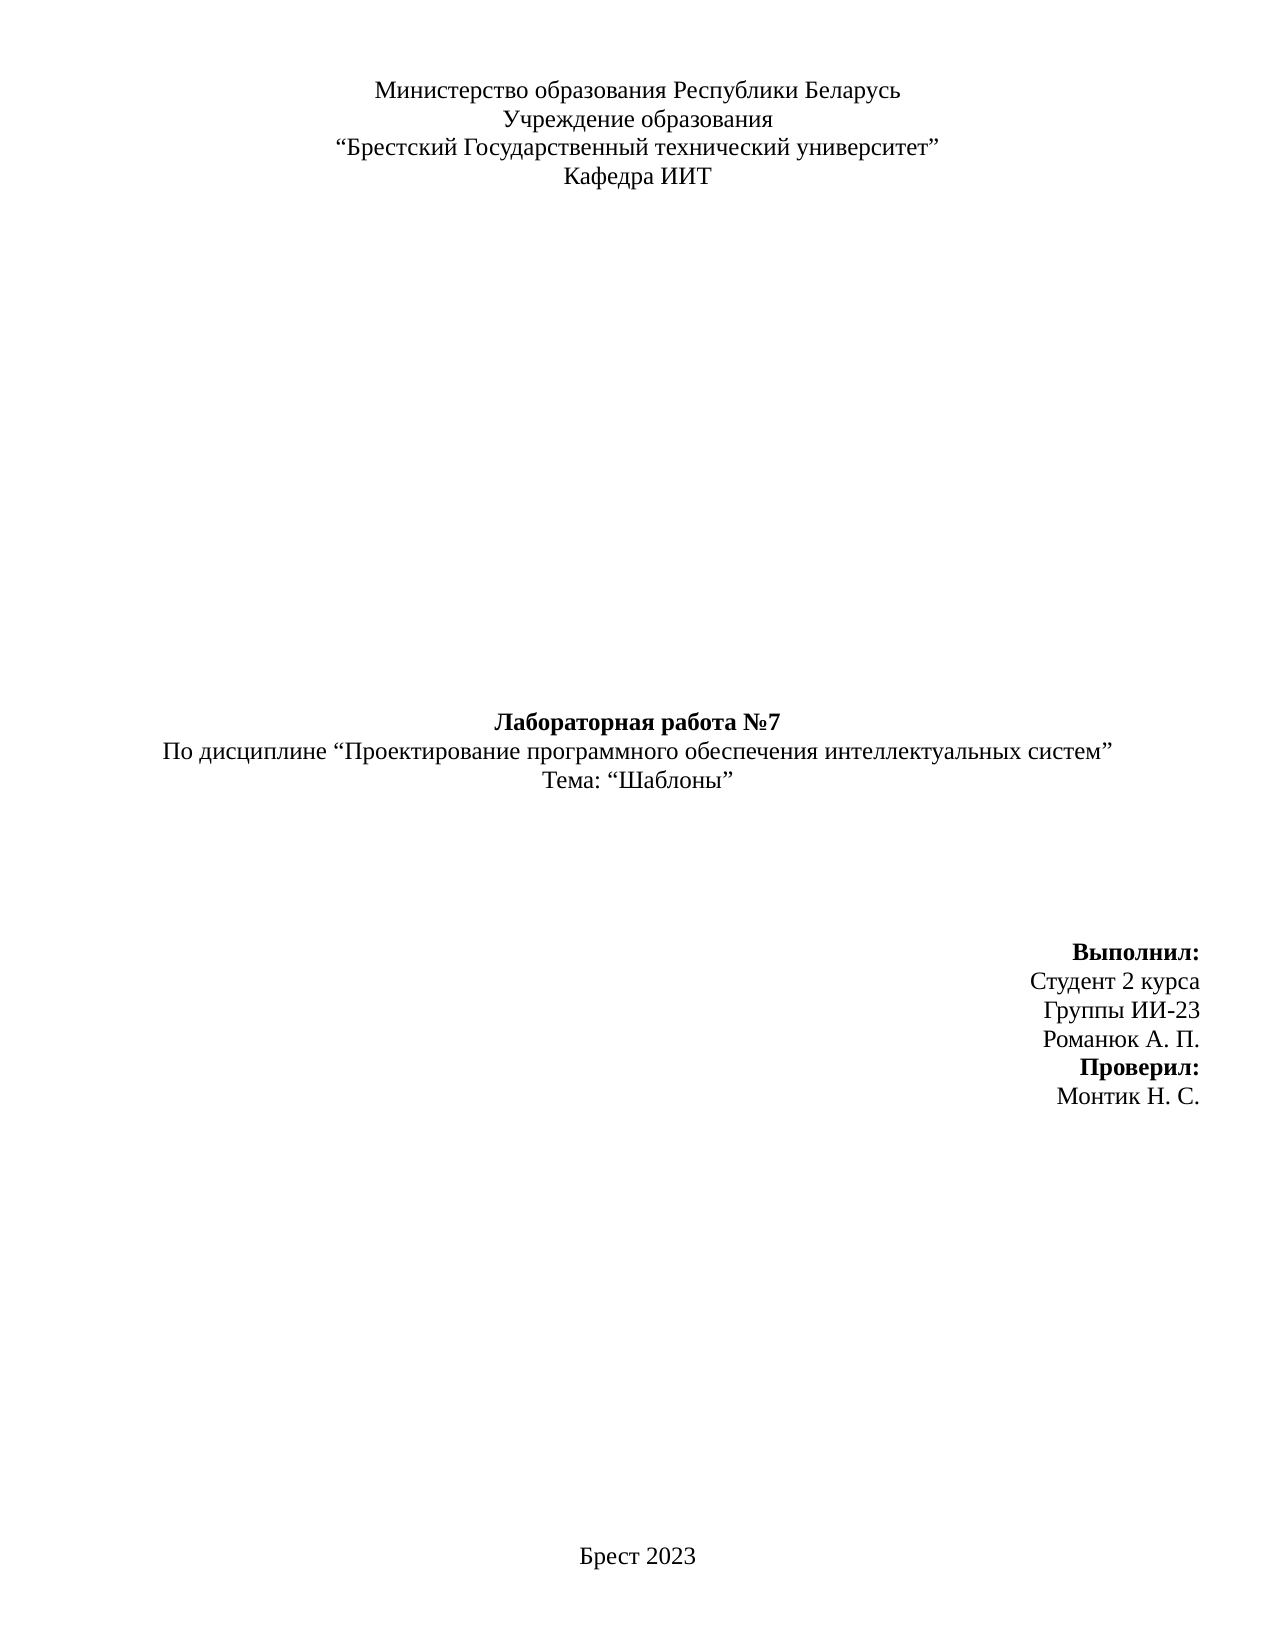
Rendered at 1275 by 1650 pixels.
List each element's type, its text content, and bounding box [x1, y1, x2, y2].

text Кафедра ИИТ [75, 161, 1200, 190]
text Монтик Н. С. [75, 1081, 1200, 1110]
text Брест 2023 [75, 1541, 1200, 1570]
text Романюк А. П. [75, 1024, 1200, 1052]
text Учреждение образования [75, 104, 1200, 132]
text Группы ИИ-23 [75, 995, 1200, 1024]
text Тема: “Шаблоны” [75, 765, 1200, 794]
text Выполнил: [75, 937, 1200, 966]
text Лабораторная работа №7 [75, 707, 1200, 736]
text Студент 2 курса [75, 966, 1200, 995]
text По дисциплине “Проектирование программного обеспечения интеллектуальных систем” [75, 736, 1200, 765]
text “Брестский Государственный технический университет” [75, 132, 1200, 161]
text Министерство образования Республики Беларусь [75, 75, 1200, 104]
text Проверил: [75, 1052, 1200, 1081]
